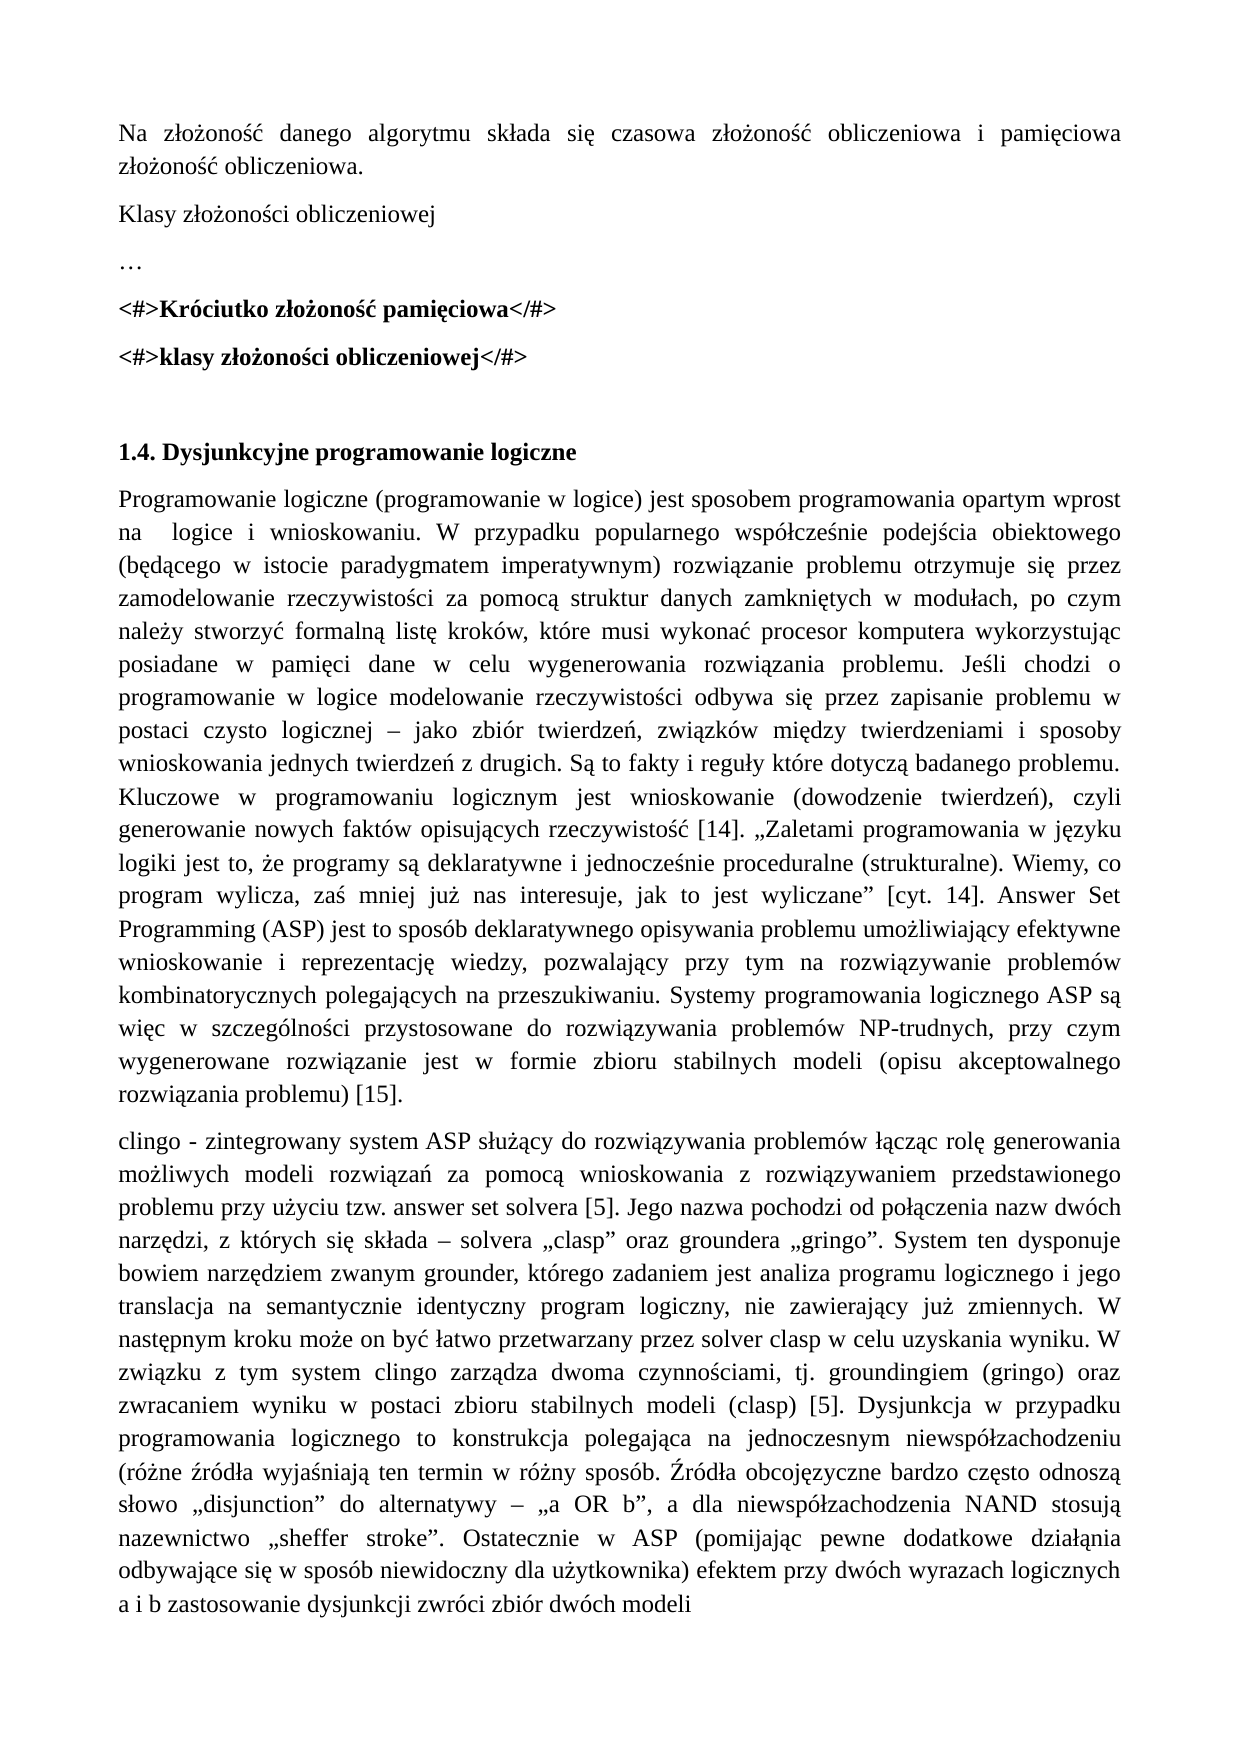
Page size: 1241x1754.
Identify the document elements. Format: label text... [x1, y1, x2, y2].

text <#>klasy złożoności obliczeniowej</#> [118, 342, 1122, 370]
text … [118, 246, 1122, 275]
text clingo - zintegrowany system ASP służący do rozwiązywania problemów łącząc rolę generowania możliwych modeli rozwiązań za pomocą wnioskowania z rozwiązywaniem przedstawionego problemu przy użyciu tzw. answer set solvera [5]. Jego nazwa pochodzi od połączenia nazw dwóch narzędzi, z których się składa – solvera „clasp” oraz groundera „gringo”. System ten dysponuje bowiem narzędziem zwanym grounder, którego zadaniem jest analiza programu logicznego i jego translacja na semantycznie identyczny program logiczny, nie zawierający już zmiennych. W następnym kroku może on być łatwo przetwarzany przez solver clasp w celu uzyskania wyniku. W związku z tym system clingo zarządza dwoma czynnościami, tj. groundingiem (gringo) oraz zwracaniem wyniku w postaci zbioru stabilnych modeli (clasp) [5]. Dysjunkcja w przypadku programowania logicznego to konstrukcja polegająca na jednoczesnym niewspółzachodzeniu (różne źródła wyjaśniają ten termin w różny sposób. Źródła obcojęzyczne bardzo często odnoszą słowo „disjunction” do alternatywy – „a OR b”, a dla niewspółzachodzenia NAND stosują nazewnictwo „sheffer stroke”. Ostatecznie w ASP (pomijając pewne dodatkowe działąnia odbywające się w sposób niewidoczny dla użytkownika) efektem przy dwóch wyrazach logicznych a i b zastosowanie dysjunkcji zwróci zbiór dwóch modeli [118, 1126, 1122, 1617]
text Programowanie logiczne (programowanie w logice) jest sposobem programowania opartym wprost na logice i wnioskowaniu. W przypadku popularnego współcześnie podejścia obiektowego (będącego w istocie paradygmatem imperatywnym) rozwiązanie problemu otrzymuje się przez zamodelowanie rzeczywistości za pomocą struktur danych zamkniętych w modułach, po czym należy stworzyć formalną listę kroków, które musi wykonać procesor komputera wykorzystując posiadane w pamięci dane w celu wygenerowania rozwiązania problemu. Jeśli chodzi o programowanie w logice modelowanie rzeczywistości odbywa się przez zapisanie problemu w postaci czysto logicznej – jako zbiór twierdzeń, związków między twierdzeniami i sposoby wnioskowania jednych twierdzeń z drugich. Są to fakty i reguły które dotyczą badanego problemu. Kluczowe w programowaniu logicznym jest wnioskowanie (dowodzenie twierdzeń), czyli generowanie nowych faktów opisujących rzeczywistość [14]. „Zaletami programowania w języku logiki jest to, że programy są deklaratywne i jednocześnie proceduralne (strukturalne). Wiemy, co program wylicza, zaś mniej już nas interesuje, jak to jest wyliczane” [cyt. 14]. Answer Set Programming (ASP) jest to sposób deklaratywnego opisywania problemu umożliwiający efektywne wnioskowanie i reprezentację wiedzy, pozwalający przy tym na rozwiązywanie problemów kombinatorycznych polegających na przeszukiwaniu. Systemy programowania logicznego ASP są więc w szczególności przystosowane do rozwiązywania problemów NP-trudnych, przy czym wygenerowane rozwiązanie jest w formie zbioru stabilnych modeli (opisu akceptowalnego rozwiązania problemu) [15]. [118, 484, 1122, 1107]
text 1.4. Dysjunkcyjne programowanie logiczne [118, 437, 1122, 466]
text Na złożoność danego algorytmu składa się czasowa złożoność obliczeniowa i pamięciowa złożoność obliczeniowa. [118, 118, 1122, 180]
text Klasy złożoności obliczeniowej [118, 199, 1122, 227]
text <#>Króciutko złożoność pamięciowa</#> [118, 294, 1122, 323]
